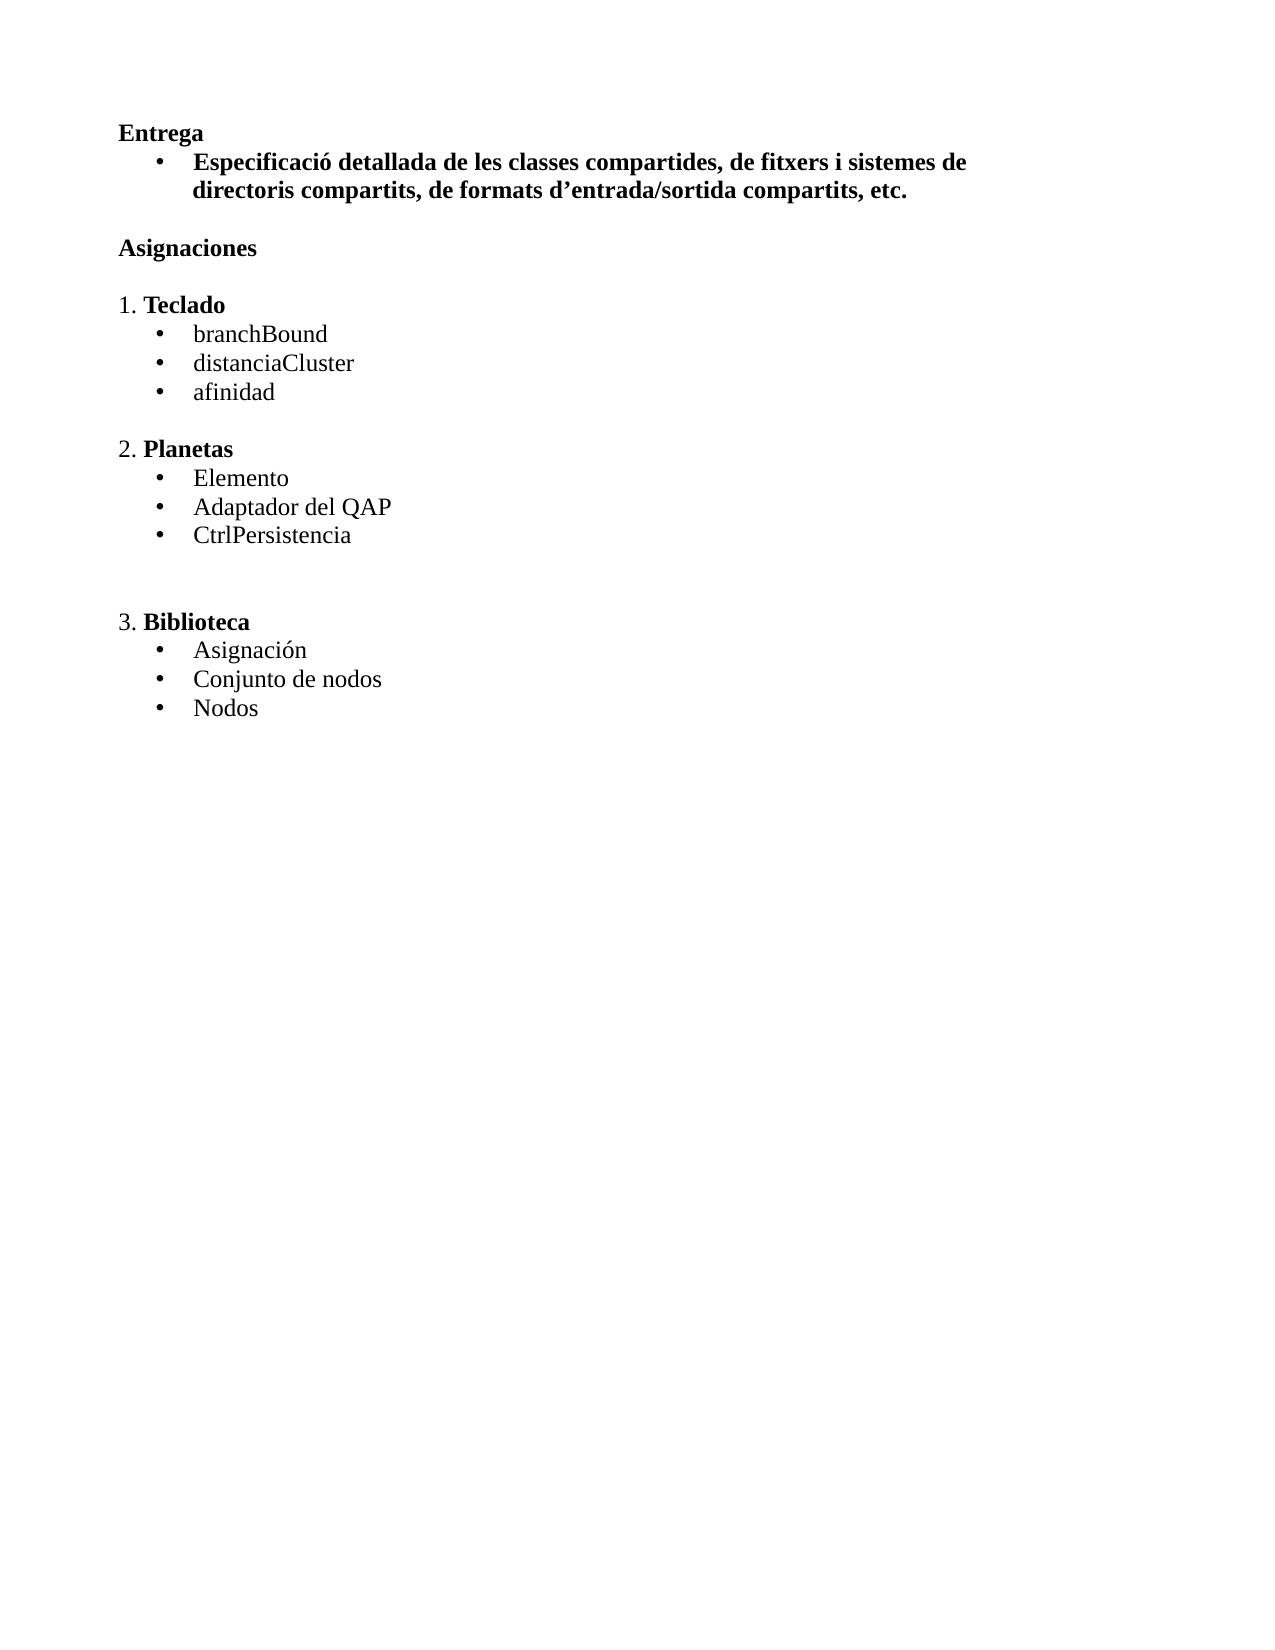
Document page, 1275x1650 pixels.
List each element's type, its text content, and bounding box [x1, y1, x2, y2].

text directoris compartits, de formats d’entrada/sortida compartits, etc. [118, 176, 1157, 204]
list Adaptador del QAP [156, 492, 1157, 521]
list afinidad [156, 377, 1157, 406]
list Elemento [156, 463, 1157, 492]
list branchBound [156, 319, 1157, 348]
text 1. Teclado [118, 291, 1157, 319]
list Asignación [156, 636, 1157, 664]
text Asignaciones [118, 233, 1157, 262]
list Nodos [156, 693, 1157, 722]
text Entrega [118, 118, 1157, 147]
list CtrlPersistencia [156, 521, 1157, 549]
list Especificació detallada de les classes compartides, de fitxers i sistemes de [156, 147, 1157, 176]
text 2. Planetas [118, 434, 1157, 463]
text 3. Biblioteca [118, 607, 1157, 636]
list distanciaCluster [156, 348, 1157, 377]
list Conjunto de nodos [156, 664, 1157, 693]
